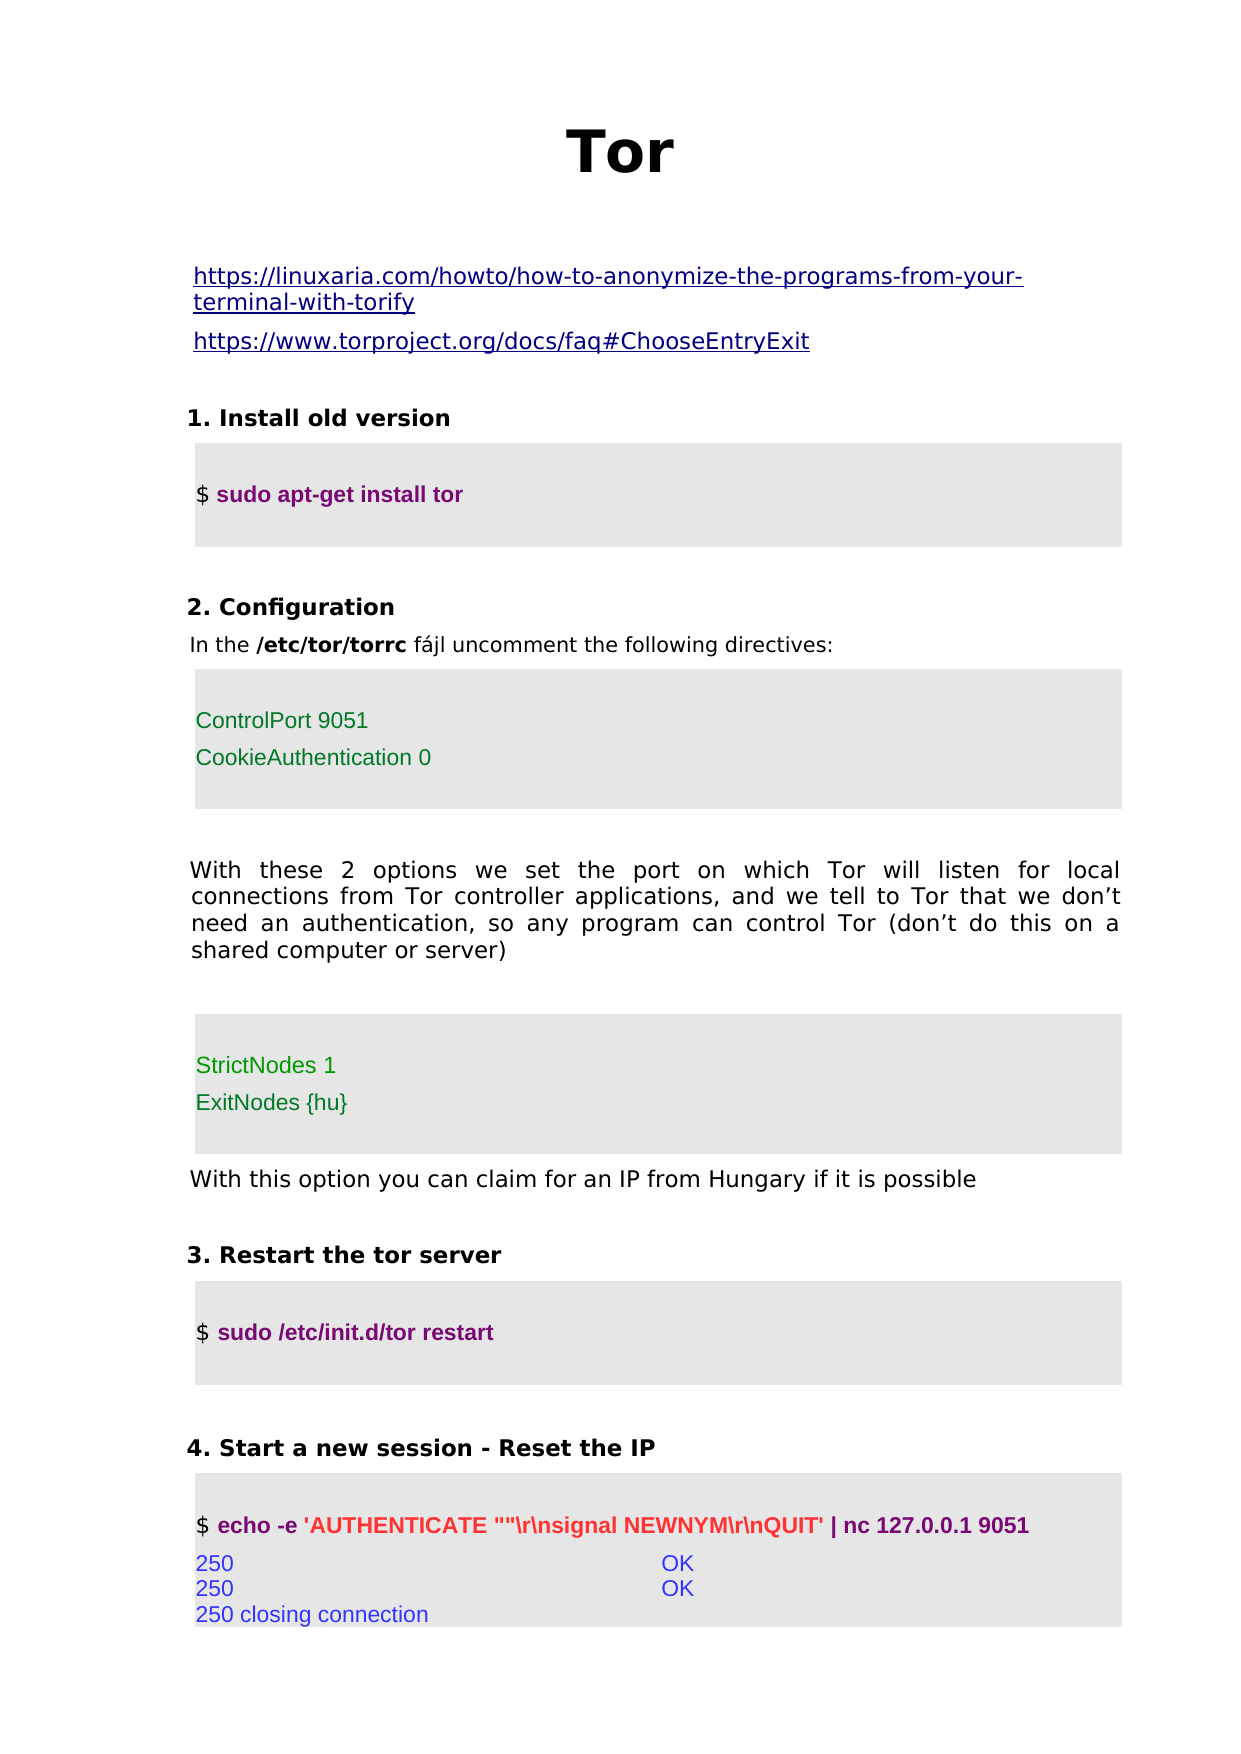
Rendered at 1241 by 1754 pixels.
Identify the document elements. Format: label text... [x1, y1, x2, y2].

text $ sudo /etc/init.d/tor restart [195, 1319, 1122, 1346]
text 4. Start a new session - Reset the IP [186, 1435, 1122, 1462]
text 250 OK 250 OK 250 closing connection [195, 1550, 1122, 1627]
text With these 2 options we set the port on which Tor will listen for local connections from Tor controller applications, and we tell to Tor that we don’t need an authentication, so any program can control Tor (don’t do this on a shared computer or server) [189, 857, 1122, 963]
text StrictNodes 1 [195, 1052, 1122, 1078]
text ExitNodes {hu} [195, 1090, 1122, 1116]
text https://www.torproject.org/docs/faq#ChooseEntryExit [193, 328, 1122, 354]
text With this option you can claim for an IP from Hungary if it is possible [189, 1166, 1122, 1192]
text 2. Configuration [186, 594, 1122, 621]
text In the /etc/tor/torrc fájl uncomment the following directives: [189, 633, 1122, 657]
text 3. Restart the tor server [186, 1243, 1122, 1269]
text $ sudo apt-get install tor [195, 482, 1122, 508]
text https://linuxaria.com/howto/how-to-anonymize-the-programs-from-your-terminal-with-torify [193, 263, 1122, 316]
text 1. Install old version [186, 405, 1122, 431]
text $ echo -e 'AUTHENTICATE ""\r\nsignal NEWNYM\r\nQUIT' | nc 127.0.0.1 9051 [195, 1512, 1122, 1538]
text CookieAuthentication 0 [195, 745, 1122, 771]
text Tor [118, 118, 1122, 186]
text ControlPort 9051 [195, 707, 1122, 733]
